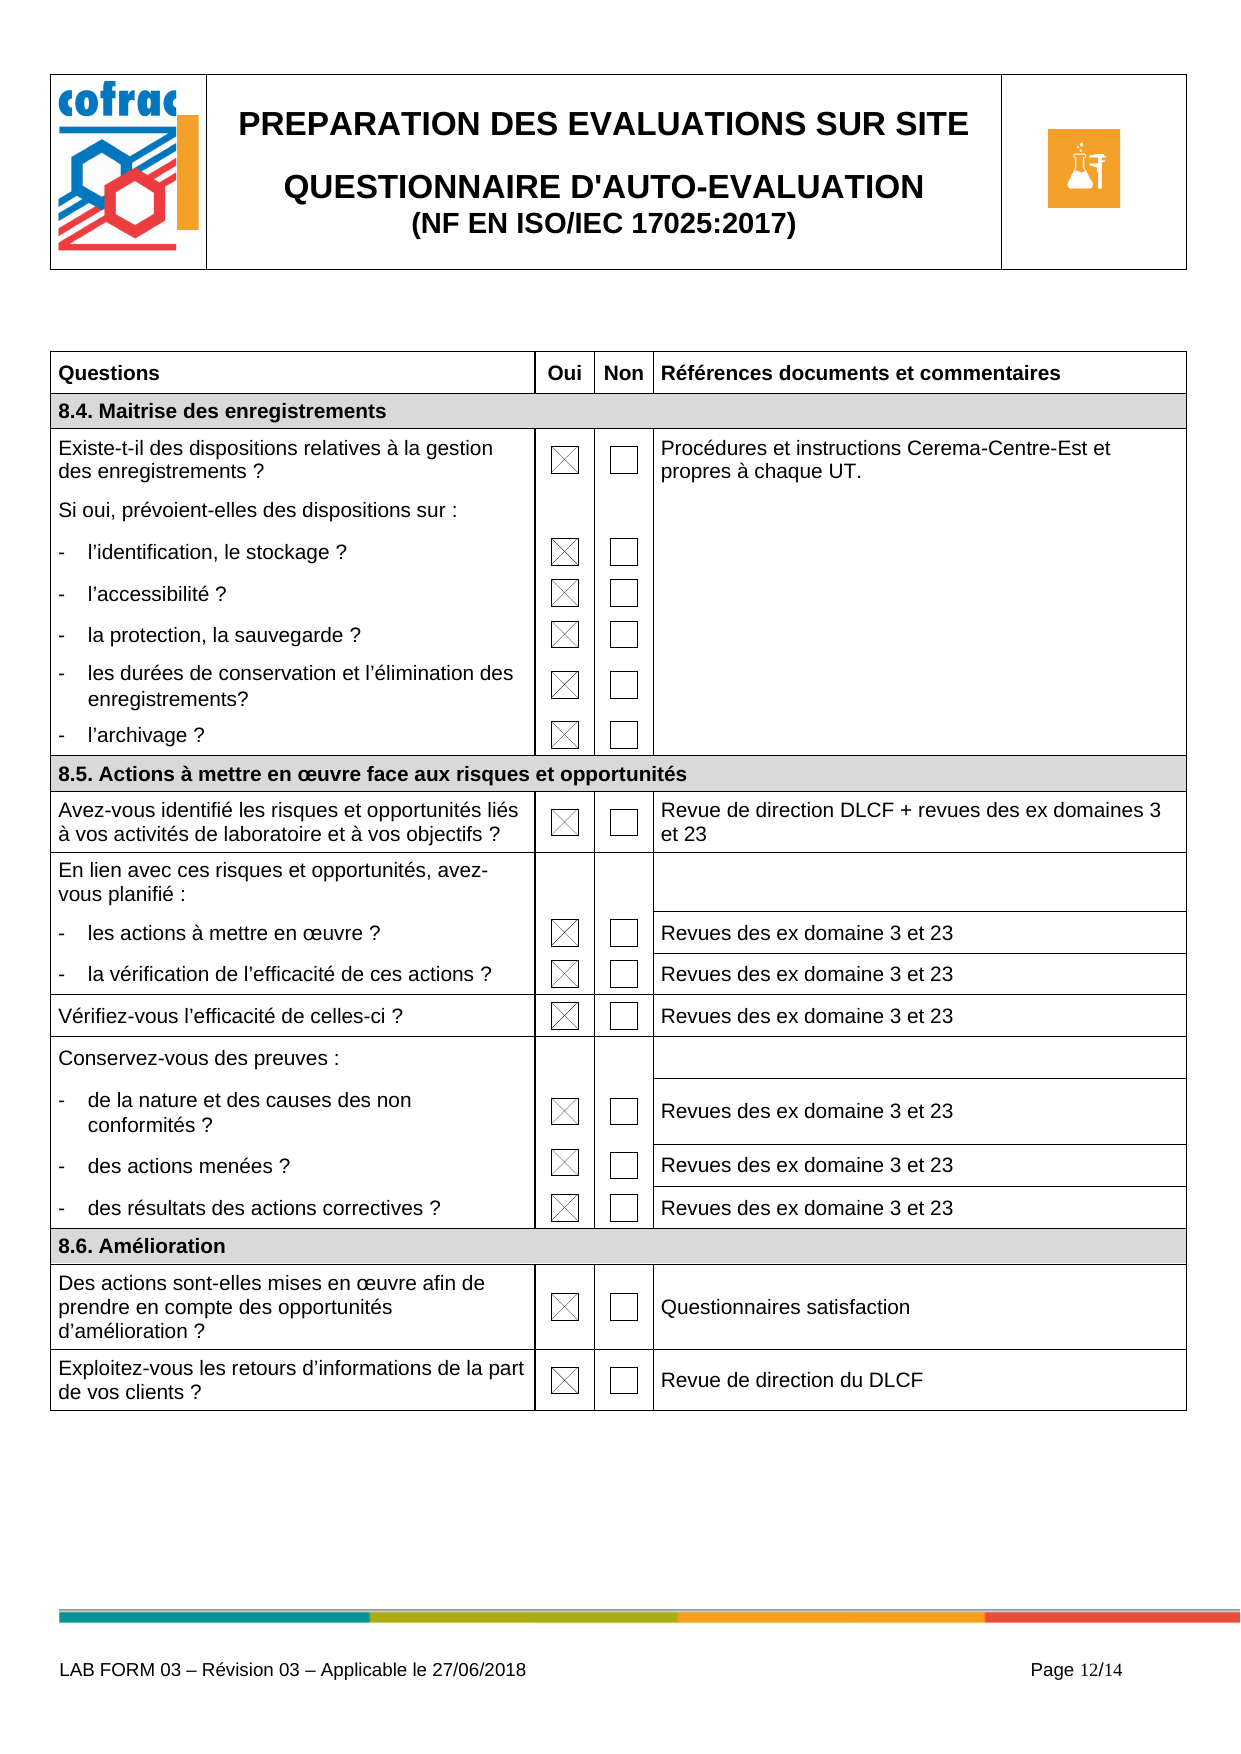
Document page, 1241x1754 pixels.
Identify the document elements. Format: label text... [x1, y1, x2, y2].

table_cell [536, 1265, 594, 1349]
table_cell la vérification de l’efficacité de ces actions ? [51, 953, 534, 994]
table_cell [654, 1037, 1186, 1078]
table_cell Si oui, prévoient-elles des dispositions sur : [51, 490, 534, 531]
table_cell la protection, la sauvegarde ? [51, 614, 534, 655]
table_cell [536, 1144, 594, 1186]
table_cell [536, 1078, 594, 1143]
table_cell [654, 572, 1186, 613]
table_cell [595, 572, 653, 613]
table_cell de la nature et des causes des non conformités ? [51, 1078, 534, 1143]
table_cell [536, 1037, 594, 1078]
picture [59, 1609, 1241, 1624]
table_cell l’archivage ? [51, 714, 534, 755]
table_cell [536, 911, 594, 953]
table_cell [536, 953, 594, 994]
table_cell 8.5. Actions à mettre en œuvre face aux risques et opportunités [51, 756, 1186, 791]
table_cell [595, 853, 653, 911]
table_cell Revues des ex domaine 3 et 23 [654, 995, 1186, 1036]
picture [177, 115, 199, 230]
table_cell [595, 1265, 653, 1349]
table_cell [654, 490, 1186, 531]
table_cell Questionnaires satisfaction [654, 1265, 1186, 1349]
table_header Références documents et commentaires [654, 352, 1186, 393]
table_cell [654, 714, 1186, 755]
table_cell Revue de direction DLCF + revues des ex domaines 3 et 23 [654, 792, 1186, 852]
table_header Questions [51, 352, 534, 393]
table_cell [536, 655, 594, 714]
table_cell des résultats des actions correctives ? [51, 1186, 534, 1228]
table_cell [595, 1144, 653, 1186]
table_cell [595, 655, 653, 714]
table_cell [595, 429, 653, 489]
table_cell [654, 853, 1186, 911]
table_cell Revues des ex domaine 3 et 23 [654, 1187, 1186, 1228]
table_cell [595, 531, 653, 572]
table_cell Avez-vous identifié les risques et opportunités liés à vos activités de laboratoire et à vos objectifs ? [51, 792, 534, 852]
table_cell 8.6. Amélioration [51, 1229, 1186, 1263]
table_cell [595, 792, 653, 852]
table_cell [595, 1078, 653, 1143]
table_cell En lien avec ces risques et opportunités, avez-vous planifié : [51, 853, 534, 911]
table_cell Procédures et instructions Cerema-Centre-Est et propres à chaque UT. [654, 429, 1186, 489]
table_cell l’accessibilité ? [51, 572, 534, 613]
table_cell [595, 714, 653, 755]
table_cell [654, 655, 1186, 714]
table_cell [536, 995, 594, 1036]
table_cell [536, 429, 594, 489]
table_cell [536, 531, 594, 572]
table_cell [654, 531, 1186, 572]
table_cell [595, 1350, 653, 1410]
table_cell [595, 953, 653, 994]
table_cell Revues des ex domaine 3 et 23 [654, 1145, 1186, 1186]
table_cell [536, 1350, 594, 1410]
table_cell [536, 572, 594, 613]
picture [1046, 129, 1121, 208]
table_cell [595, 614, 653, 655]
table_cell Exploitez-vous les retours d’informations de la part de vos clients ? [51, 1350, 534, 1410]
table_cell Revues des ex domaine 3 et 23 [654, 954, 1186, 994]
table_cell les actions à mettre en œuvre ? [51, 911, 534, 953]
table_cell 8.4. Maitrise des enregistrements [51, 394, 1186, 428]
table_cell [536, 614, 594, 655]
table_cell Existe-t-il des dispositions relatives à la gestion des enregistrements ? [51, 429, 534, 489]
table_cell des actions menées ? [51, 1144, 534, 1186]
table_header Oui [536, 352, 594, 393]
table_cell [536, 792, 594, 852]
table_cell [595, 995, 653, 1036]
table_cell [536, 1186, 594, 1228]
table_cell Vérifiez-vous l’efficacité de celles-ci ? [51, 995, 534, 1036]
table_cell [595, 1186, 653, 1228]
table_cell les durées de conservation et l’élimination des enregistrements? [51, 655, 534, 714]
table_cell Revues des ex domaine 3 et 23 [654, 1079, 1186, 1143]
table_cell [595, 1037, 653, 1078]
table_header Non [595, 352, 653, 393]
table_cell Conservez-vous des preuves : [51, 1037, 534, 1078]
table_cell [654, 614, 1186, 655]
table_cell Revue de direction du DLCF [654, 1350, 1186, 1410]
table_cell Des actions sont-elles mises en œuvre afin de prendre en compte des opportunités d’amélioration ? [51, 1265, 534, 1349]
table_cell [595, 911, 653, 953]
table_cell [595, 490, 653, 531]
table_cell [536, 490, 594, 531]
table_cell [536, 853, 594, 911]
table_cell Revues des ex domaine 3 et 23 [654, 912, 1186, 953]
table_cell l’identification, le stockage ? [51, 531, 534, 572]
table_cell [536, 714, 594, 755]
